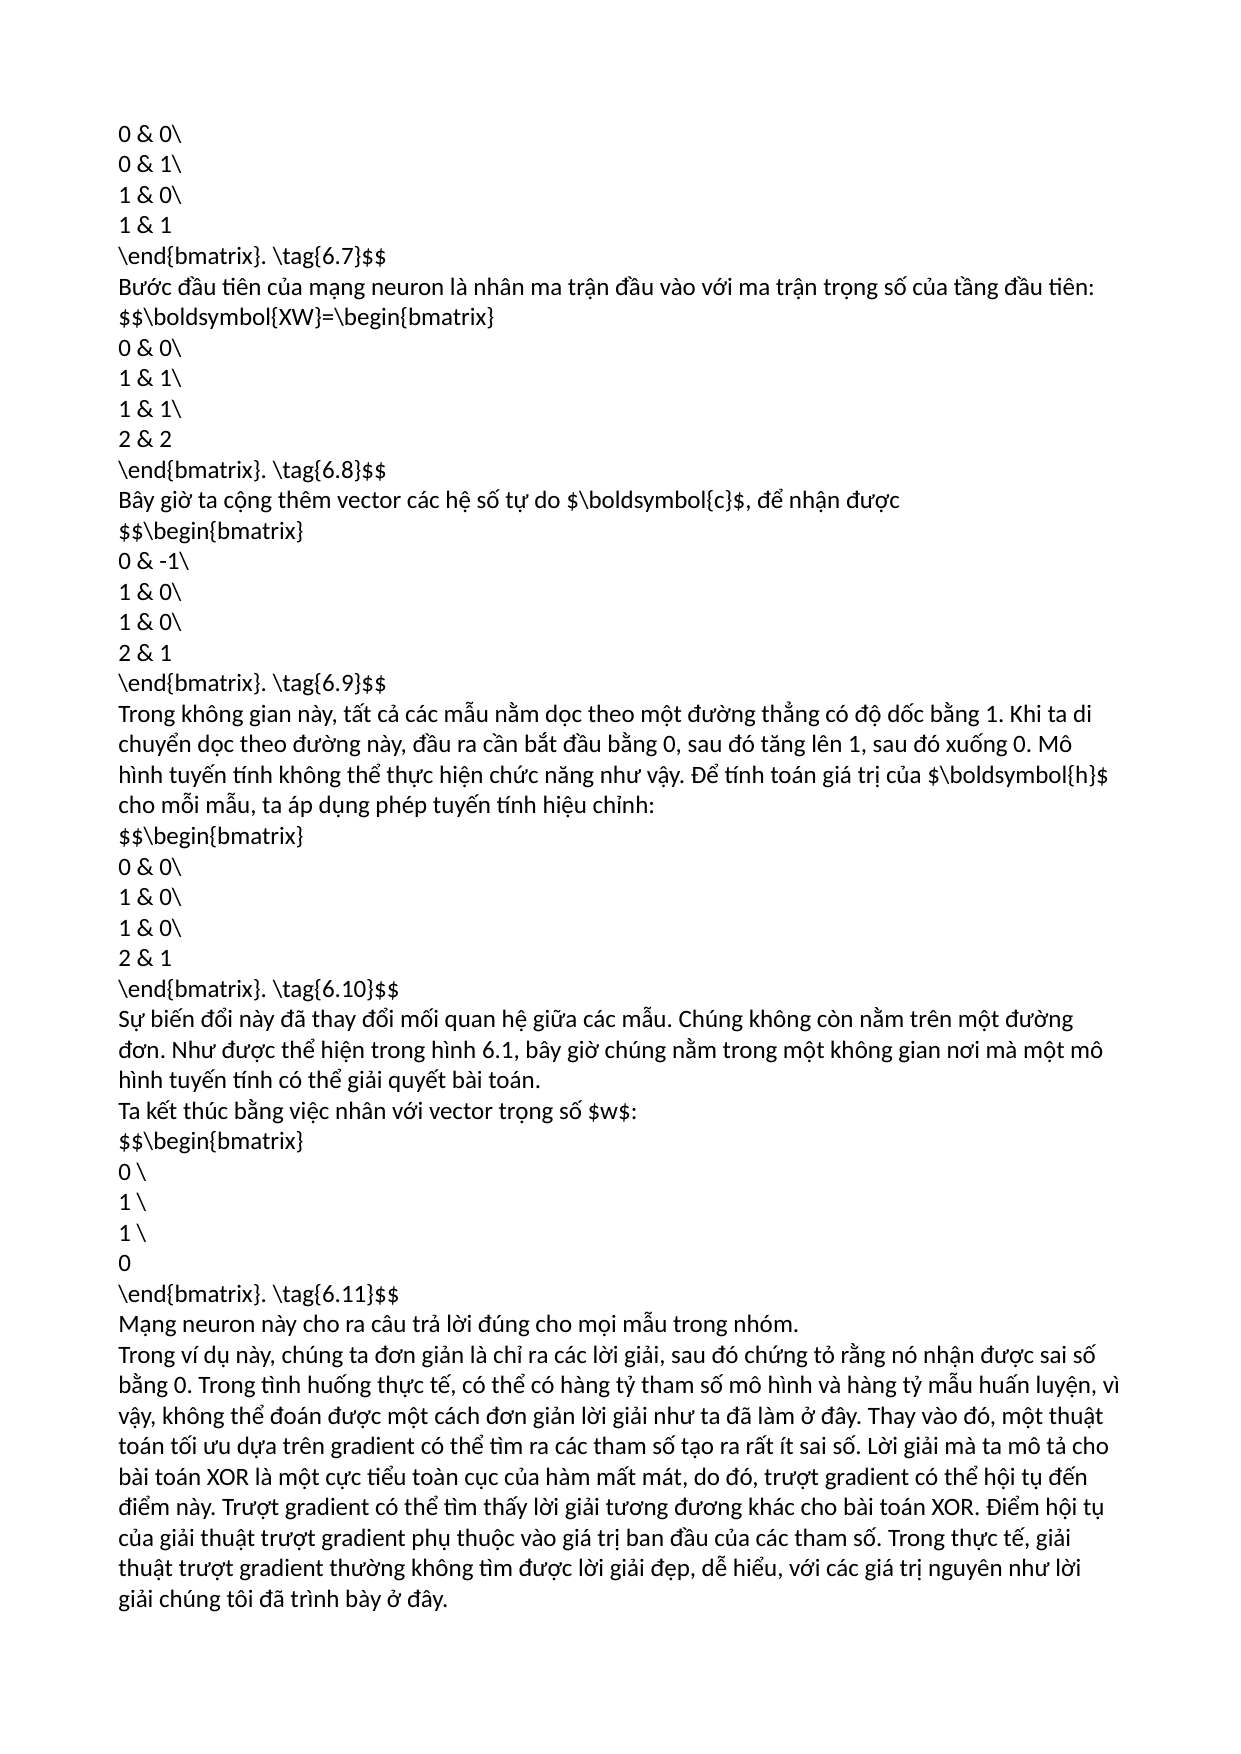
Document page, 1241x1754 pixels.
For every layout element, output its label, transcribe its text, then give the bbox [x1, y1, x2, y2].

text Ta kết thúc bằng việc nhân với vector trọng số $w$: [118, 1095, 1122, 1125]
text Bây giờ ta cộng thêm vector các hệ số tự do $\boldsymbol{c}$, để nhận được [118, 484, 1122, 515]
text 0 & 0\ [118, 851, 1122, 881]
text $$\begin{bmatrix} [118, 515, 1122, 545]
text 0 & 0\ [118, 118, 1122, 149]
text 1 & 0\ [118, 606, 1122, 637]
text 1 & 1 [118, 210, 1122, 240]
text $$\boldsymbol{XW}=\begin{bmatrix} [118, 301, 1122, 332]
text 1 & 0\ [118, 881, 1122, 912]
text 2 & 1 [118, 942, 1122, 973]
text Bước đầu tiên của mạng neuron là nhân ma trận đầu vào với ma trận trọng số của tầng đầu tiên: [118, 271, 1122, 301]
text \end{bmatrix}. \tag{6.10}$$ [118, 973, 1122, 1003]
text 2 & 2 [118, 423, 1122, 454]
text \end{bmatrix}. \tag{6.9}$$ [118, 667, 1122, 698]
text Mạng neuron này cho ra câu trả lời đúng cho mọi mẫu trong nhóm. [118, 1308, 1122, 1339]
text $$\begin{bmatrix} [118, 1125, 1122, 1156]
text 0 [118, 1247, 1122, 1278]
text 1 & 0\ [118, 912, 1122, 942]
text 0 & 1\ [118, 149, 1122, 179]
text \end{bmatrix}. \tag{6.7}$$ [118, 240, 1122, 271]
text 1 & 0\ [118, 576, 1122, 606]
text $$\begin{bmatrix} [118, 820, 1122, 851]
text 2 & 1 [118, 637, 1122, 667]
text \end{bmatrix}. \tag{6.11}$$ [118, 1278, 1122, 1308]
text Trong không gian này, tất cả các mẫu nằm dọc theo một đường thẳng có độ dốc bằng 1. Khi ta di chuyển dọc theo đường này, đầu ra cần bắt đầu bằng 0, sau đó tăng lên 1, sau đó xuống 0. Mô hình tuyến tính không thể thực hiện chức năng như vậy. Để tính toán giá trị của $\boldsymbol{h}$ cho mỗi mẫu, ta áp dụng phép tuyến tính hiệu chỉnh: [118, 698, 1122, 820]
text 0 & -1\ [118, 545, 1122, 576]
text 1 \ [118, 1186, 1122, 1217]
text Trong ví dụ này, chúng ta đơn giản là chỉ ra các lời giải, sau đó chứng tỏ rằng nó nhận được sai số bằng 0. Trong tình huống thực tế, có thể có hàng tỷ tham số mô hình và hàng tỷ mẫu huấn luyện, vì vậy, không thể đoán được một cách đơn giản lời giải như ta đã làm ở đây. Thay vào đó, một thuật toán tối ưu dựa trên gradient có thể tìm ra các tham số tạo ra rất ít sai số. Lời giải mà ta mô tả cho bài toán XOR là một cực tiểu toàn cục của hàm mất mát, do đó, trượt gradient có thể hội tụ đến điểm này. Trượt gradient có thể tìm thấy lời giải tương đương khác cho bài toán XOR. Điểm hội tụ của giải thuật trượt gradient phụ thuộc vào giá trị ban đầu của các tham số. Trong thực tế, giải thuật trượt gradient thường không tìm được lời giải đẹp, dễ hiểu, với các giá trị nguyên như lời giải chúng tôi đã trình bày ở đây. [118, 1339, 1122, 1614]
text 1 & 1\ [118, 362, 1122, 393]
text 0 & 0\ [118, 332, 1122, 362]
text 1 & 1\ [118, 393, 1122, 423]
text 1 \ [118, 1217, 1122, 1247]
text 1 & 0\ [118, 179, 1122, 210]
text 0 \ [118, 1156, 1122, 1186]
text \end{bmatrix}. \tag{6.8}$$ [118, 454, 1122, 484]
text Sự biến đổi này đã thay đổi mối quan hệ giữa các mẫu. Chúng không còn nằm trên một đường đơn. Như được thể hiện trong hình 6.1, bây giờ chúng nằm trong một không gian nơi mà một mô hình tuyến tính có thể giải quyết bài toán. [118, 1003, 1122, 1095]
